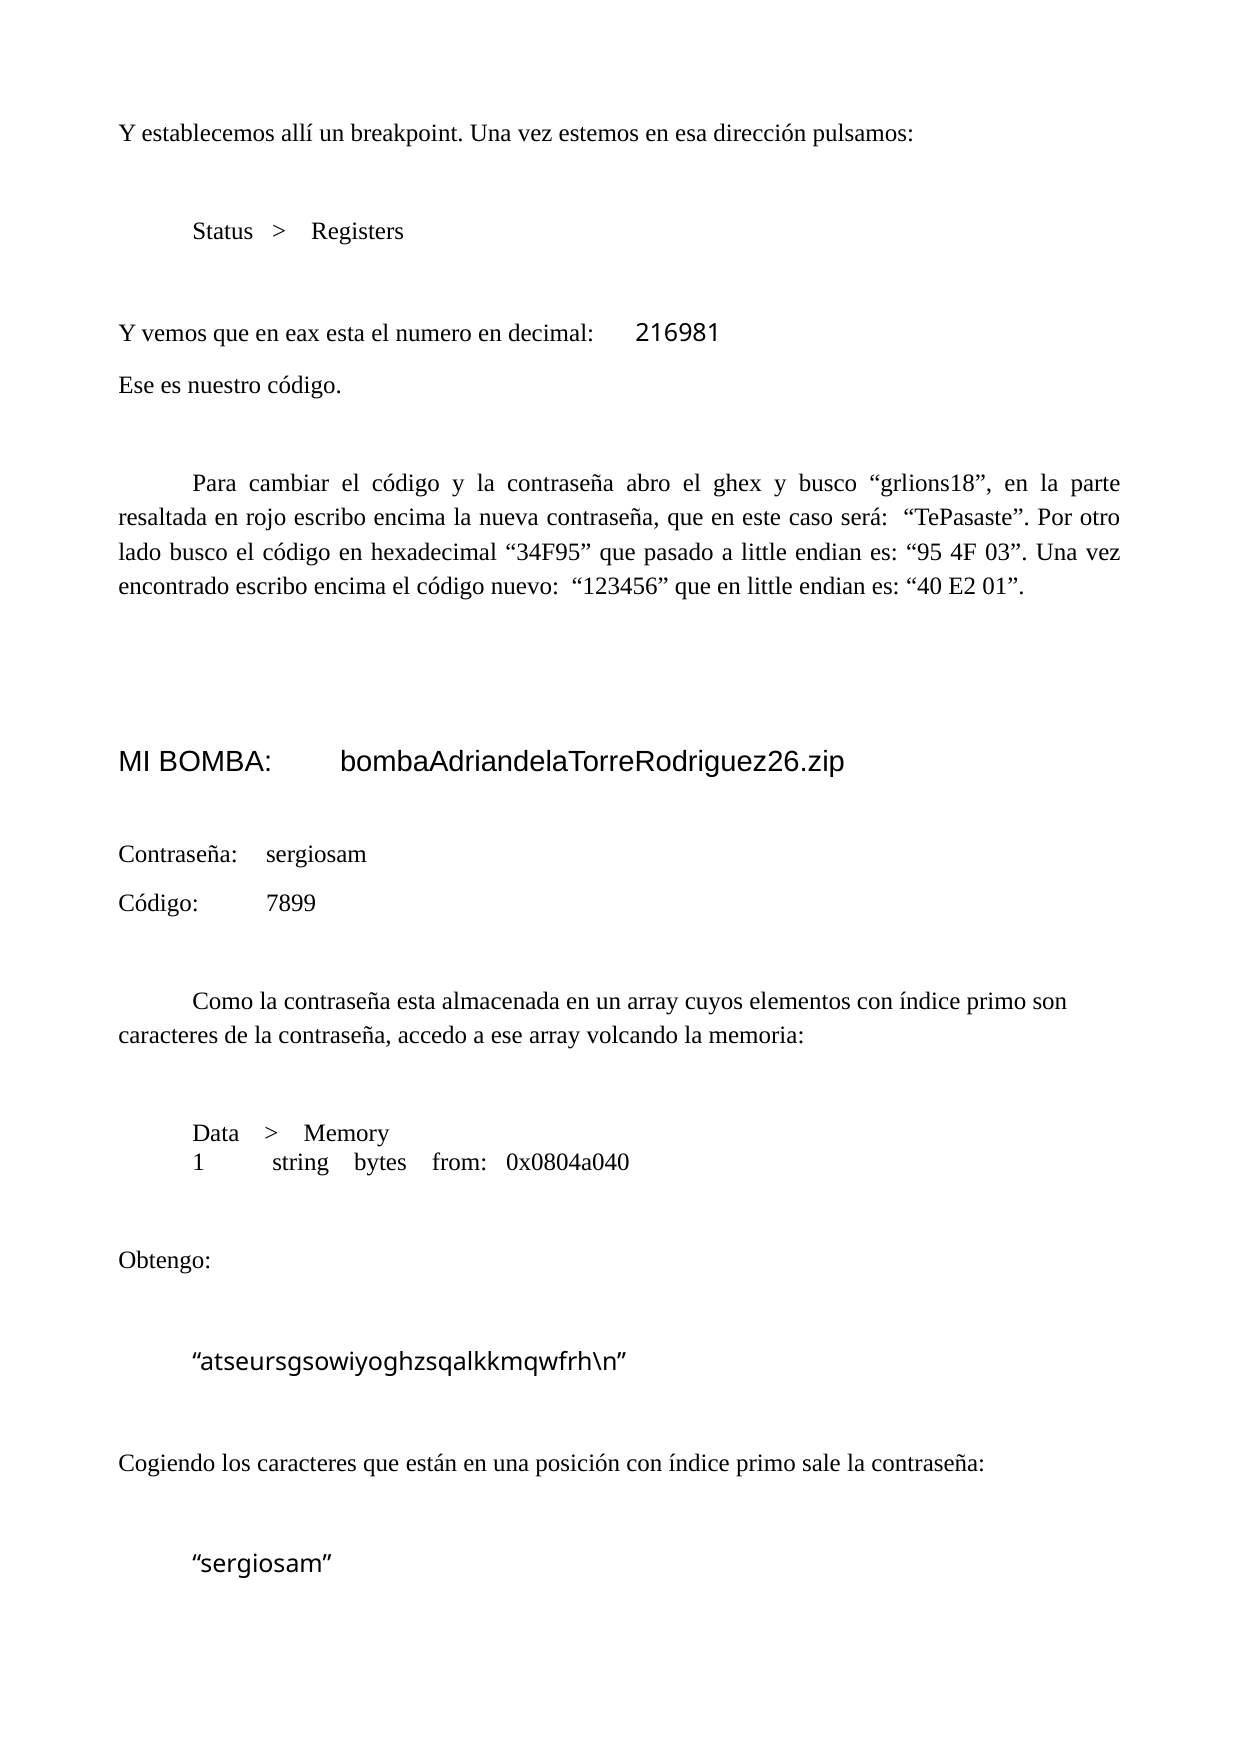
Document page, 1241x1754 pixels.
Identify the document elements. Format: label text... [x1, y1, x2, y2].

text Data > Memory [118, 1118, 1122, 1147]
text Código: 7899 [118, 888, 1122, 916]
text Status > Registers [118, 216, 1122, 245]
text Cogiendo los caracteres que están en una posición con índice primo sale la contraseña: [118, 1448, 1122, 1477]
text Para cambiar el código y la contraseña abro el ghex y busco “grlions18”, en la parte resaltada en rojo escribo encima la nueva contraseña, que en este caso será: “TePasaste”. Por otro lado busco el código en hexadecimal “34F95” que pasado a little endian es: “95 4F 03”. Una vez encontrado escribo encima el código nuevo: “123456” que en little endian es: “40 E2 01”. [118, 468, 1122, 600]
text “atseursgsowiyoghzsqalkkmqwfrh\n” [118, 1343, 1122, 1377]
text Ese es nuestro código. [118, 370, 1122, 398]
subtitle MI BOMBA: bombaAdriandelaTorreRodriguez26.zip [118, 743, 1122, 777]
text Obtengo: [118, 1245, 1122, 1274]
text Y establecemos allí un breakpoint. Una vez estemos en esa dirección pulsamos: [118, 118, 1122, 147]
text Y vemos que en eax esta el numero en decimal: 216981 [118, 314, 1122, 348]
text Contraseña: sergiosam [118, 839, 1122, 867]
text 1 string bytes from: 0x0804a040 [118, 1147, 1122, 1176]
text “sergiosam” [118, 1546, 1122, 1580]
text Como la contraseña esta almacenada en un array cuyos elementos con índice primo son caracteres de la contraseña, accedo a ese array volcando la memoria: [118, 986, 1122, 1049]
